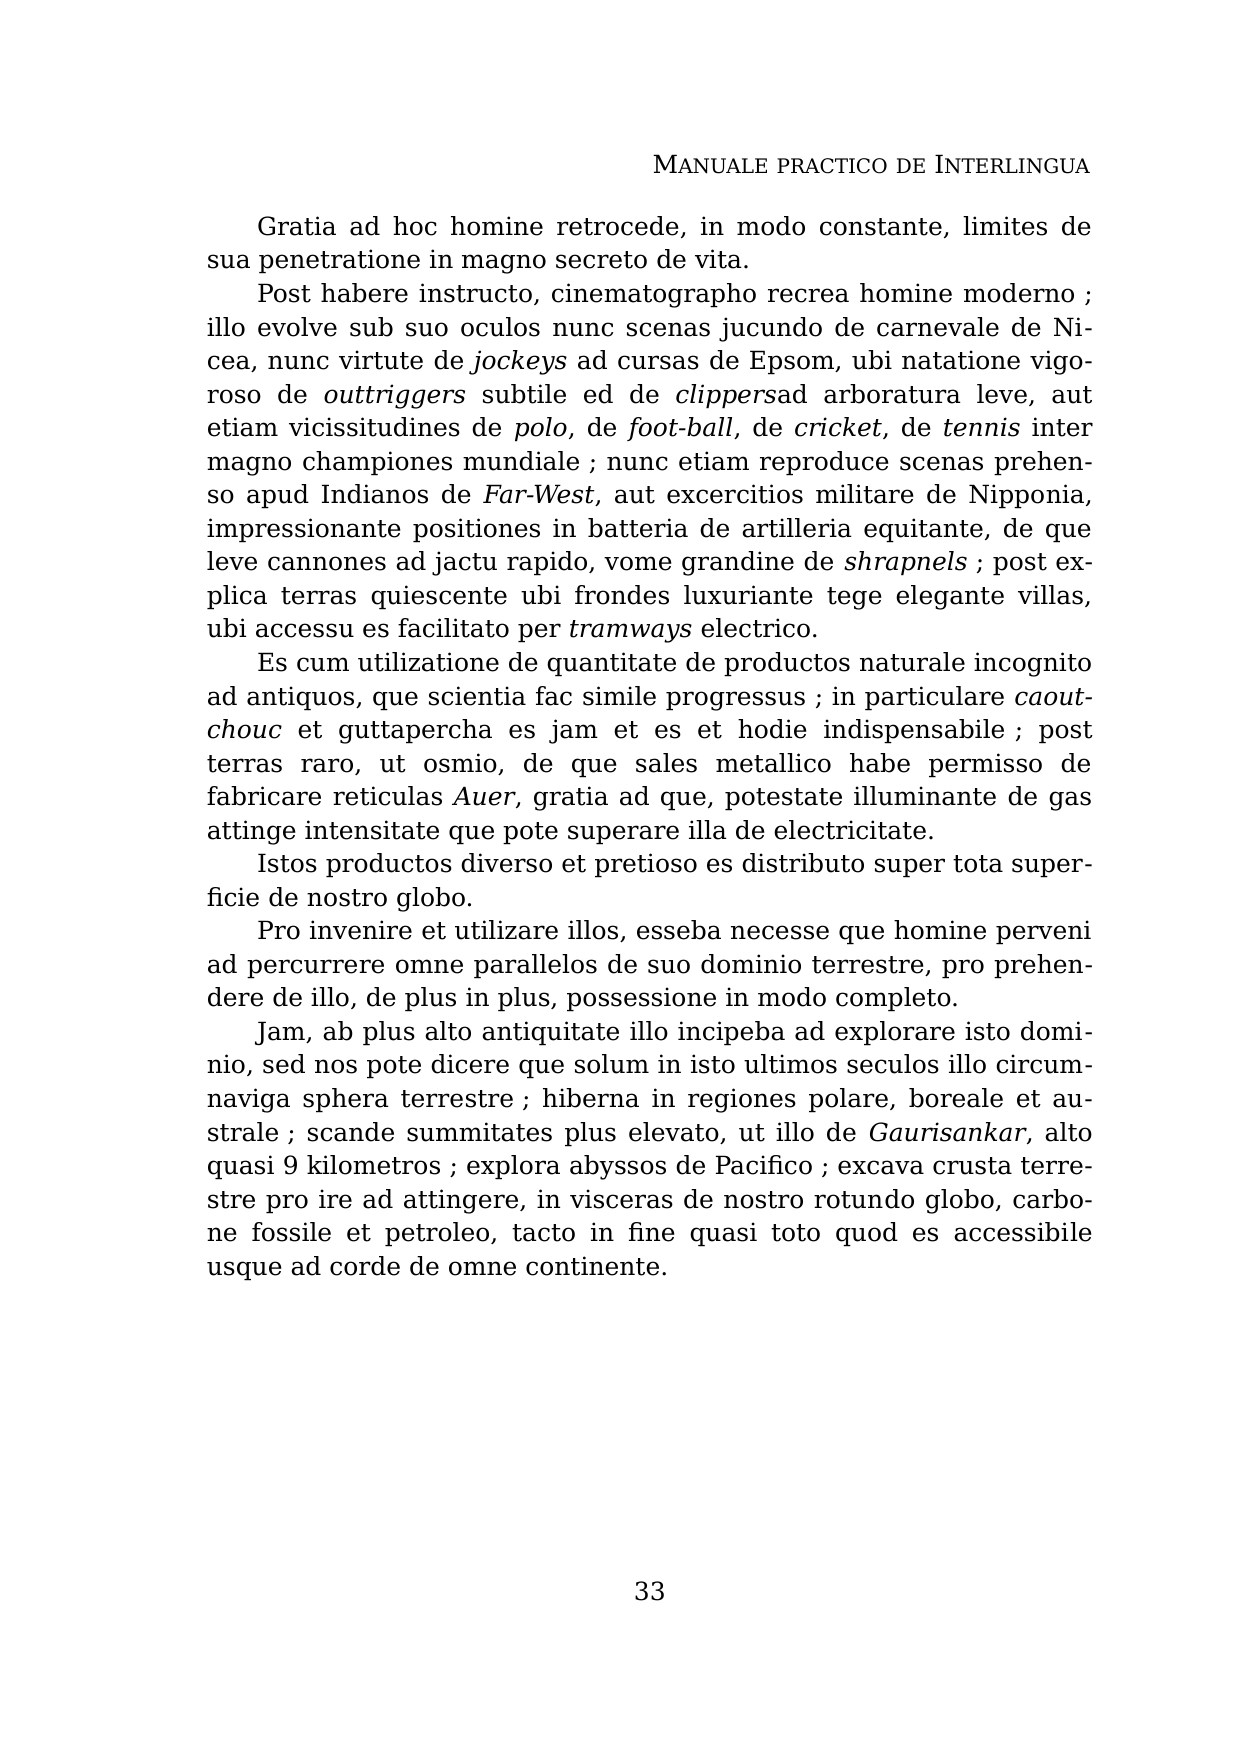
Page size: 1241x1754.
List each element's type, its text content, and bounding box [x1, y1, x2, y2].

text Gratia ad hoc homine retrocede, in modo constante, limites de sua penetratio­ne in magno secreto de vita. [207, 212, 1093, 275]
text Es cum utilizatione de quantitate de productos naturale incognito ad antiquos, que scientia fac simile progressus ; in particulare caout­chouc et guttapercha es jam et es et hodie indispensabile ; post terras raro, ut osmio, de que sales metallico habe permisso de fabricare re­ticulas Auer, gratia ad que, potestate illuminante de gas attinge in­tensitate que pote superare illa de electricitate. [207, 648, 1093, 845]
text Post habere instructo, cinematographo recrea homine moderno ; illo evolve sub suo oculos nunc scenas jucundo de carnevale de Ni­cea, nunc virtute de jockeys ad cursas de Epsom, ubi natatione vigo­roso de outtriggers subtile ed de clippersad arboratura leve, aut etiam vicissitudines de polo, de foot-ball, de cricket, de tennis inter magno championes mundiale ; nunc etiam reproduce scenas prehen­so apud Indianos de Far-West, aut excercitios militare de Nippo­nia, impressionante positiones in batteria de artilleria equitante, de que leve cannones ad jactu rapido, vome grandine de shrapnels ; post ex­plica terras quiescente ubi frondes luxuriante tege elegante villas, ubi accessu es facilitato per tramways electrico. [207, 279, 1093, 644]
text Istos productos diverso et pretioso es distributo super tota super­ficie de no­stro globo. [207, 849, 1093, 912]
text Pro invenire et utilizare illos, esseba necesse que homine perveni ad percurre­re omne parallelos de suo dominio terrestre, pro prehen­dere de illo, de plus in plus, possessione in modo completo. [207, 916, 1093, 1013]
text Jam, ab plus alto antiquitate illo incipeba ad explorare isto domi­nio, sed nos pote dicere que solum in isto ultimos seculos illo circum­naviga sphera terre­stre ; hiberna in regiones polare, boreale et au­strale ; scande summitates plus elevato, ut illo de Gaurisankar, alto quasi 9 kilometros ; explora abyssos de Pa­cifico ; excava crusta terre­stre pro ire ad attingere, in visceras de nostro rotun­do globo, carbo­ne fossile et petroleo, tacto in fine quasi toto quod es accessibi­le usque ad corde de omne continente. [207, 1017, 1093, 1281]
